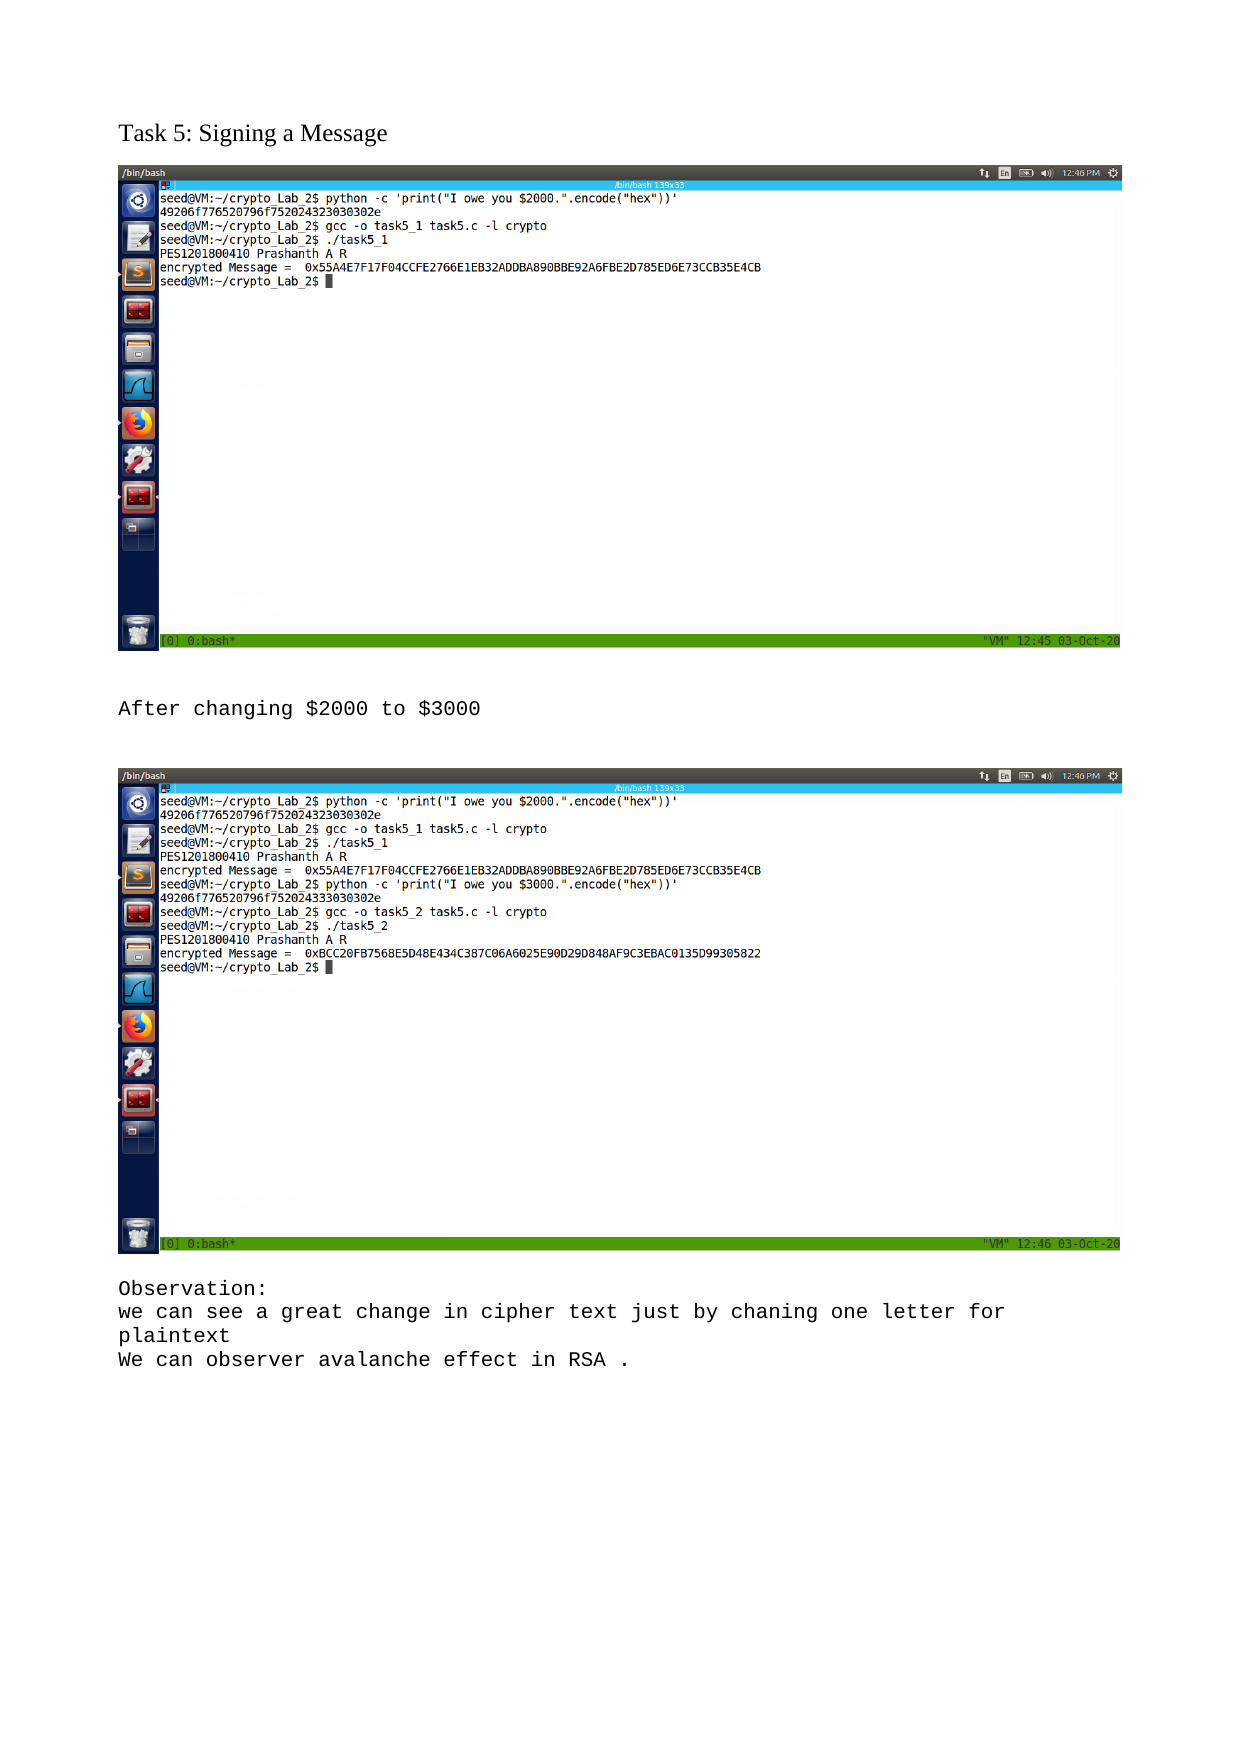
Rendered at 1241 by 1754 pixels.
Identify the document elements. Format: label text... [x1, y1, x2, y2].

text After changing $2000 to $3000 [118, 698, 1122, 722]
text we can see a great change in cipher text just by chaning one letter for plaintext [118, 1301, 1122, 1348]
text We can observer avalanche effect in RSA . [118, 1348, 1122, 1372]
text Observation: [118, 1278, 1122, 1301]
text Task 5: Signing a Message [118, 118, 1122, 147]
picture [118, 165, 1123, 651]
picture [118, 768, 1123, 1254]
